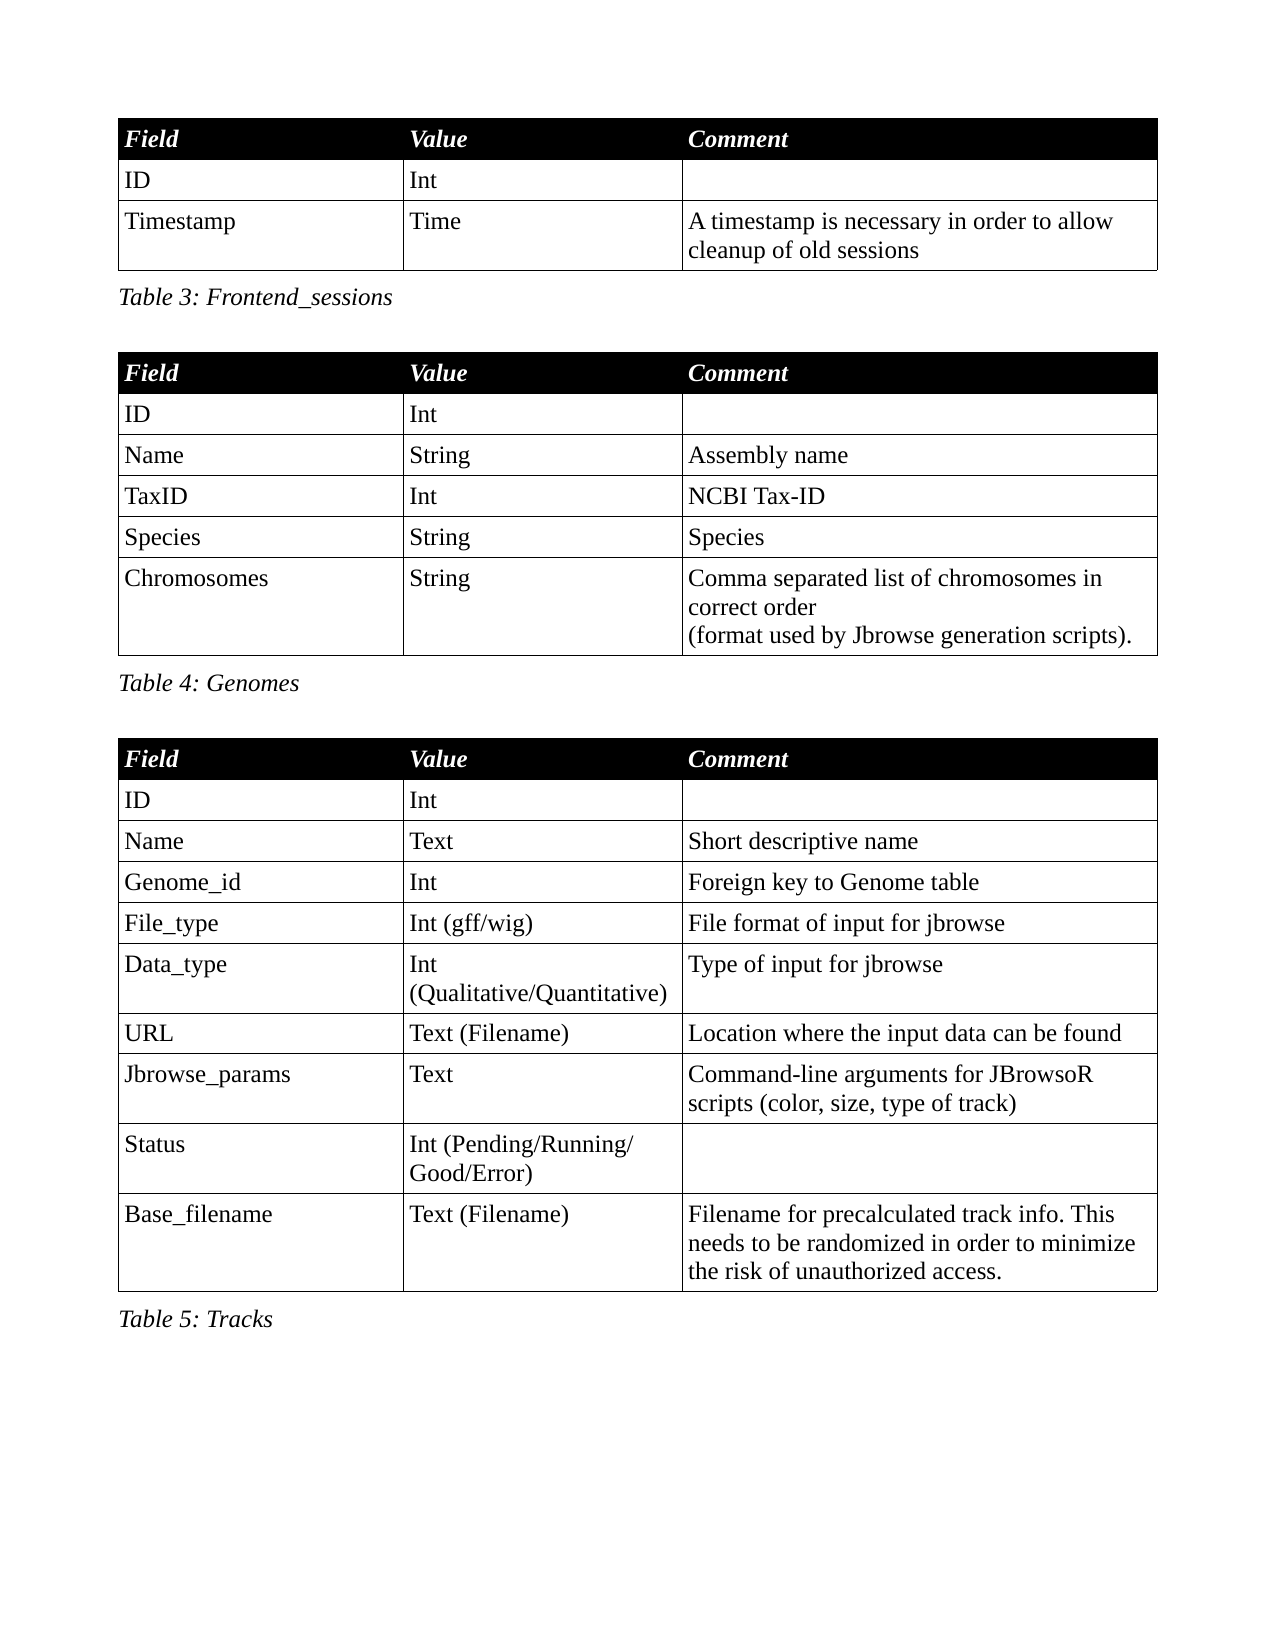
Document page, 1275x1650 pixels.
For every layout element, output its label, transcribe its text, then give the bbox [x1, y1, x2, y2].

table_cell Species [683, 517, 1157, 557]
table_cell Int (Qualitative/Quantitative) [404, 944, 682, 1012]
table_cell Genome_id [119, 862, 403, 902]
table_cell A timestamp is necessary in order to allow cleanup of old sessions [683, 201, 1157, 270]
table_cell [683, 394, 1157, 434]
table_cell Int [404, 476, 682, 516]
table_cell Filename for precalculated track info. This needs to be randomized in order to minimize the risk of unauthorized access. [683, 1194, 1157, 1291]
table_cell Timestamp [119, 201, 403, 270]
table_cell Data_type [119, 944, 403, 1012]
text Table 3: Frontend_sessions [118, 282, 1157, 311]
table_cell Int [404, 160, 682, 200]
table_cell String [404, 435, 682, 475]
table_cell NCBI Tax-ID [683, 476, 1157, 516]
table_cell Species [119, 517, 403, 557]
table_cell [683, 780, 1157, 820]
table_cell ID [119, 780, 403, 820]
table_cell Text (Filename) [404, 1194, 682, 1291]
table_header Field [119, 119, 403, 159]
table_cell Short descriptive name [683, 821, 1157, 861]
table_header Comment [683, 353, 1157, 393]
table_cell Assembly name [683, 435, 1157, 475]
table_header Value [404, 739, 682, 779]
table_cell File_type [119, 903, 403, 943]
table_header Value [404, 353, 682, 393]
table_cell File format of input for jbrowse [683, 903, 1157, 943]
table_header Comment [683, 119, 1157, 159]
table_cell Name [119, 821, 403, 861]
table_cell Text [404, 1054, 682, 1123]
table_cell Name [119, 435, 403, 475]
table_cell Chromosomes [119, 558, 403, 655]
table_cell String [404, 558, 682, 655]
table_cell Foreign key to Genome table [683, 862, 1157, 902]
table_cell [683, 160, 1157, 200]
table_cell ID [119, 394, 403, 434]
table_cell TaxID [119, 476, 403, 516]
table_cell Status [119, 1124, 403, 1193]
table_cell [683, 1124, 1157, 1193]
text Table 4: Genomes [118, 668, 1157, 697]
table_cell URL [119, 1014, 403, 1053]
table_cell Text (Filename) [404, 1014, 682, 1053]
table_cell Text [404, 821, 682, 861]
table_cell Int [404, 394, 682, 434]
text Table 5: Tracks [118, 1304, 1157, 1332]
table_cell String [404, 517, 682, 557]
table_cell Time [404, 201, 682, 270]
table_cell Jbrowse_params [119, 1054, 403, 1123]
table_cell Command-line arguments for JBrowsoR scripts (color, size, type of track) [683, 1054, 1157, 1123]
table_cell Int (gff/wig) [404, 903, 682, 943]
table_cell Int [404, 862, 682, 902]
table_cell Location where the input data can be found [683, 1014, 1157, 1053]
table_cell Comma separated list of chromosomes in correct order (format used by Jbrowse generation scripts). [683, 558, 1157, 655]
table_cell ID [119, 160, 403, 200]
table_header Value [404, 119, 682, 159]
table_header Comment [683, 739, 1157, 779]
table_header Field [119, 353, 403, 393]
table_cell Base_filename [119, 1194, 403, 1291]
table_cell Type of input for jbrowse [683, 944, 1157, 1012]
table_cell Int [404, 780, 682, 820]
table_header Field [119, 739, 403, 779]
table_cell Int (Pending/Running/ Good/Error) [404, 1124, 682, 1193]
